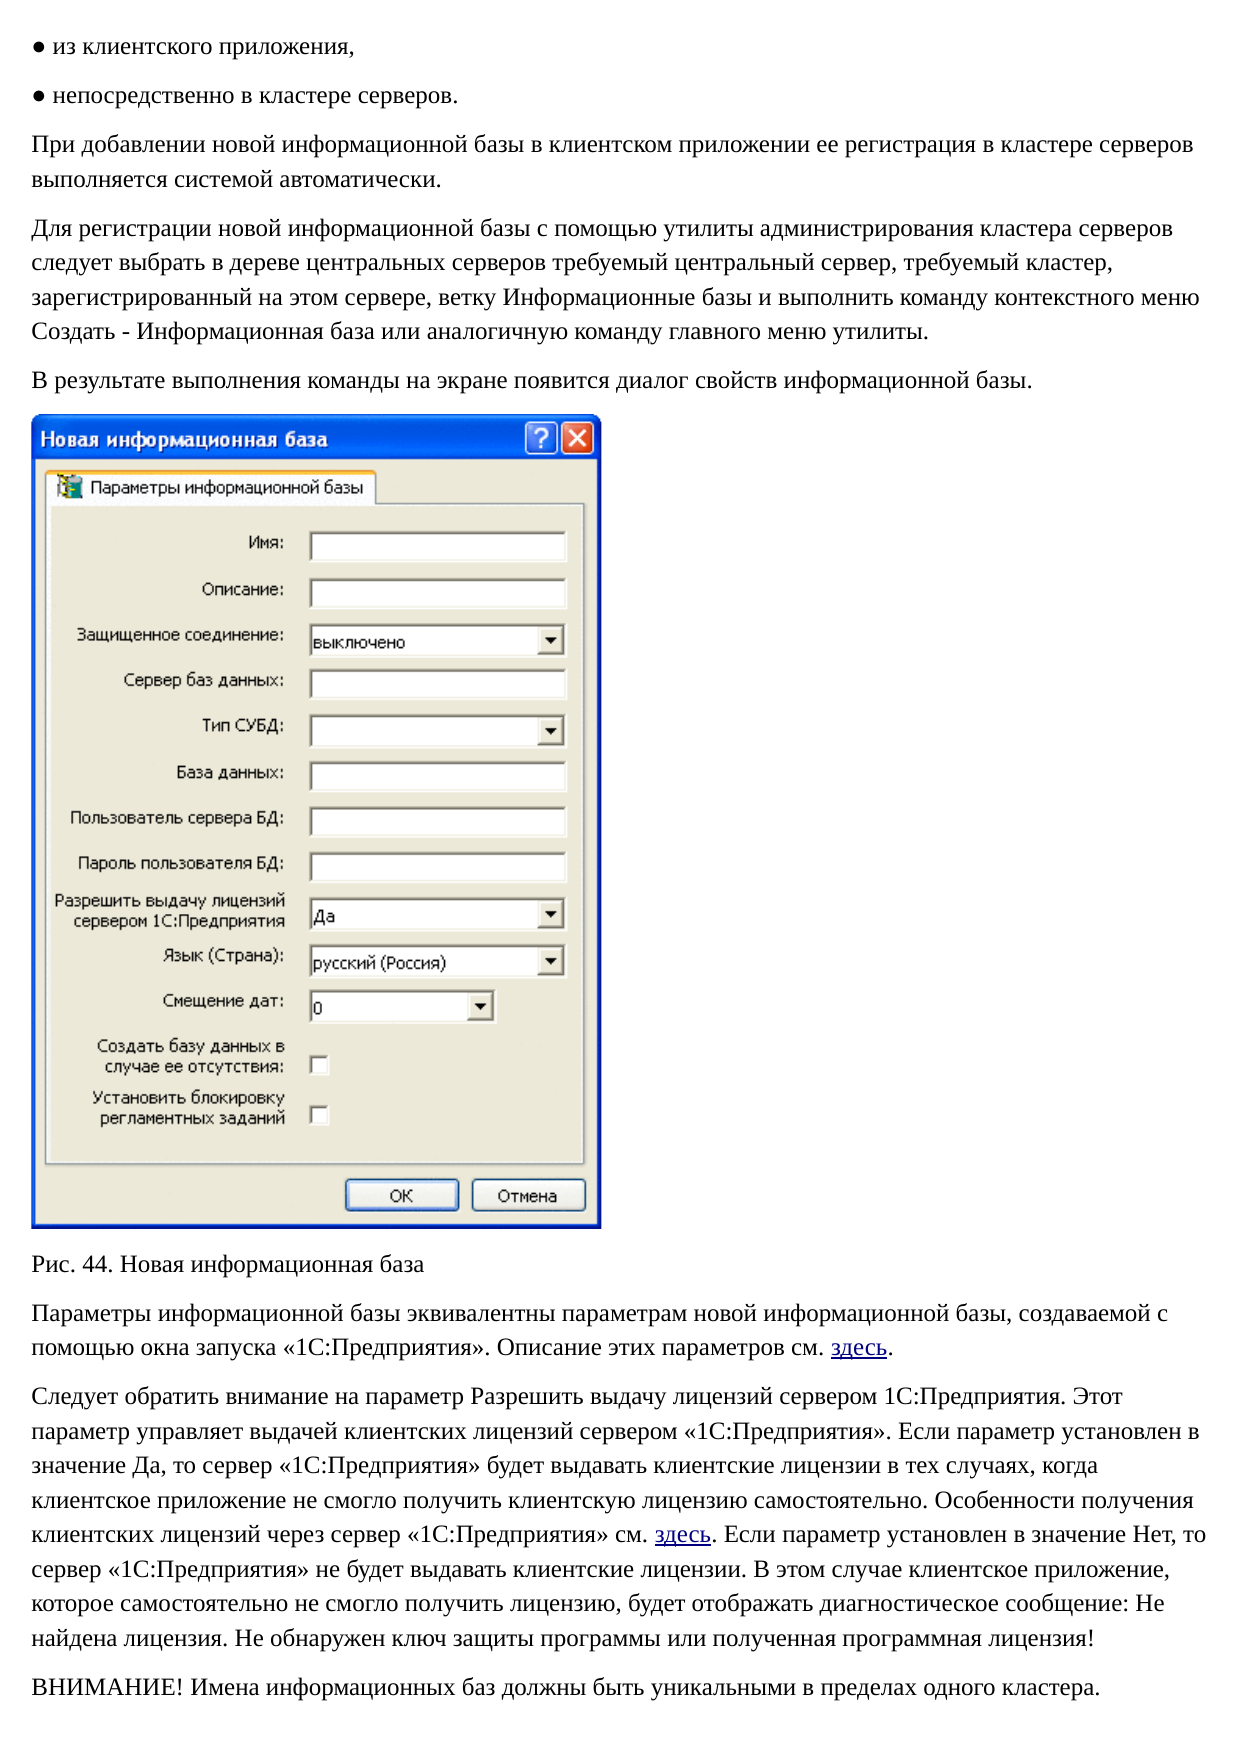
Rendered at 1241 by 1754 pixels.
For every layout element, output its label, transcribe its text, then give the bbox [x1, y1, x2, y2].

text Рис. 44. Новая информационная база [31, 1249, 1212, 1278]
text В результате выполнения команды на экране появится диалог свойств информационной базы. [31, 365, 1212, 394]
text Для регистрации новой информационной базы с помощью утилиты администрирования кластера серверов следует выбрать в дереве центральных серверов требуемый центральный сервер, требуемый кластер, зарегистрированный на этом сервере, ветку Информационные базы и выполнить команду контекстного меню Создать ‑ Информационная база или аналогичную команду главного меню утилиты. [31, 213, 1212, 345]
text ● непосредственно в кластере серверов. [31, 80, 1212, 109]
text ВНИМАНИЕ! Имена информационных баз должны быть уникальными в пределах одного кластера. [31, 1672, 1212, 1701]
picture [31, 414, 602, 1229]
text Параметры информационной базы эквивалентны параметрам новой информационной базы, создаваемой с помощью окна запуска «1С:Предприятия». Описание этих параметров см. здесь. [31, 1298, 1212, 1361]
text Следует обратить внимание на параметр Разрешить выдачу лицензий сервером 1С:Предприятия. Этот параметр управляет выдачей клиентских лицензий сервером «1С:Предприятия». Если параметр установлен в значение Да, то сервер «1С:Предприятия» будет выдавать клиентские лицензии в тех случаях, когда клиентское приложение не смогло получить клиентскую лицензию самостоятельно. Особенности получения клиентских лицензий через сервер «1С:Предприятия» см. здесь. Если параметр установлен в значение Нет, то сервер «1С:Предприятия» не будет выдавать клиентские лицензии. В этом случае клиентское приложение, которое самостоятельно не смогло получить лицензию, будет отображать диагностическое сообщение: Не найдена лицензия. Не обнаружен ключ защиты программы или полученная программная лицензия! [31, 1381, 1212, 1652]
text ● из клиентского приложения, [31, 31, 1212, 60]
text При добавлении новой информационной базы в клиентском приложении ее регистрация в кластере серверов выполняется системой автоматически. [31, 129, 1212, 193]
